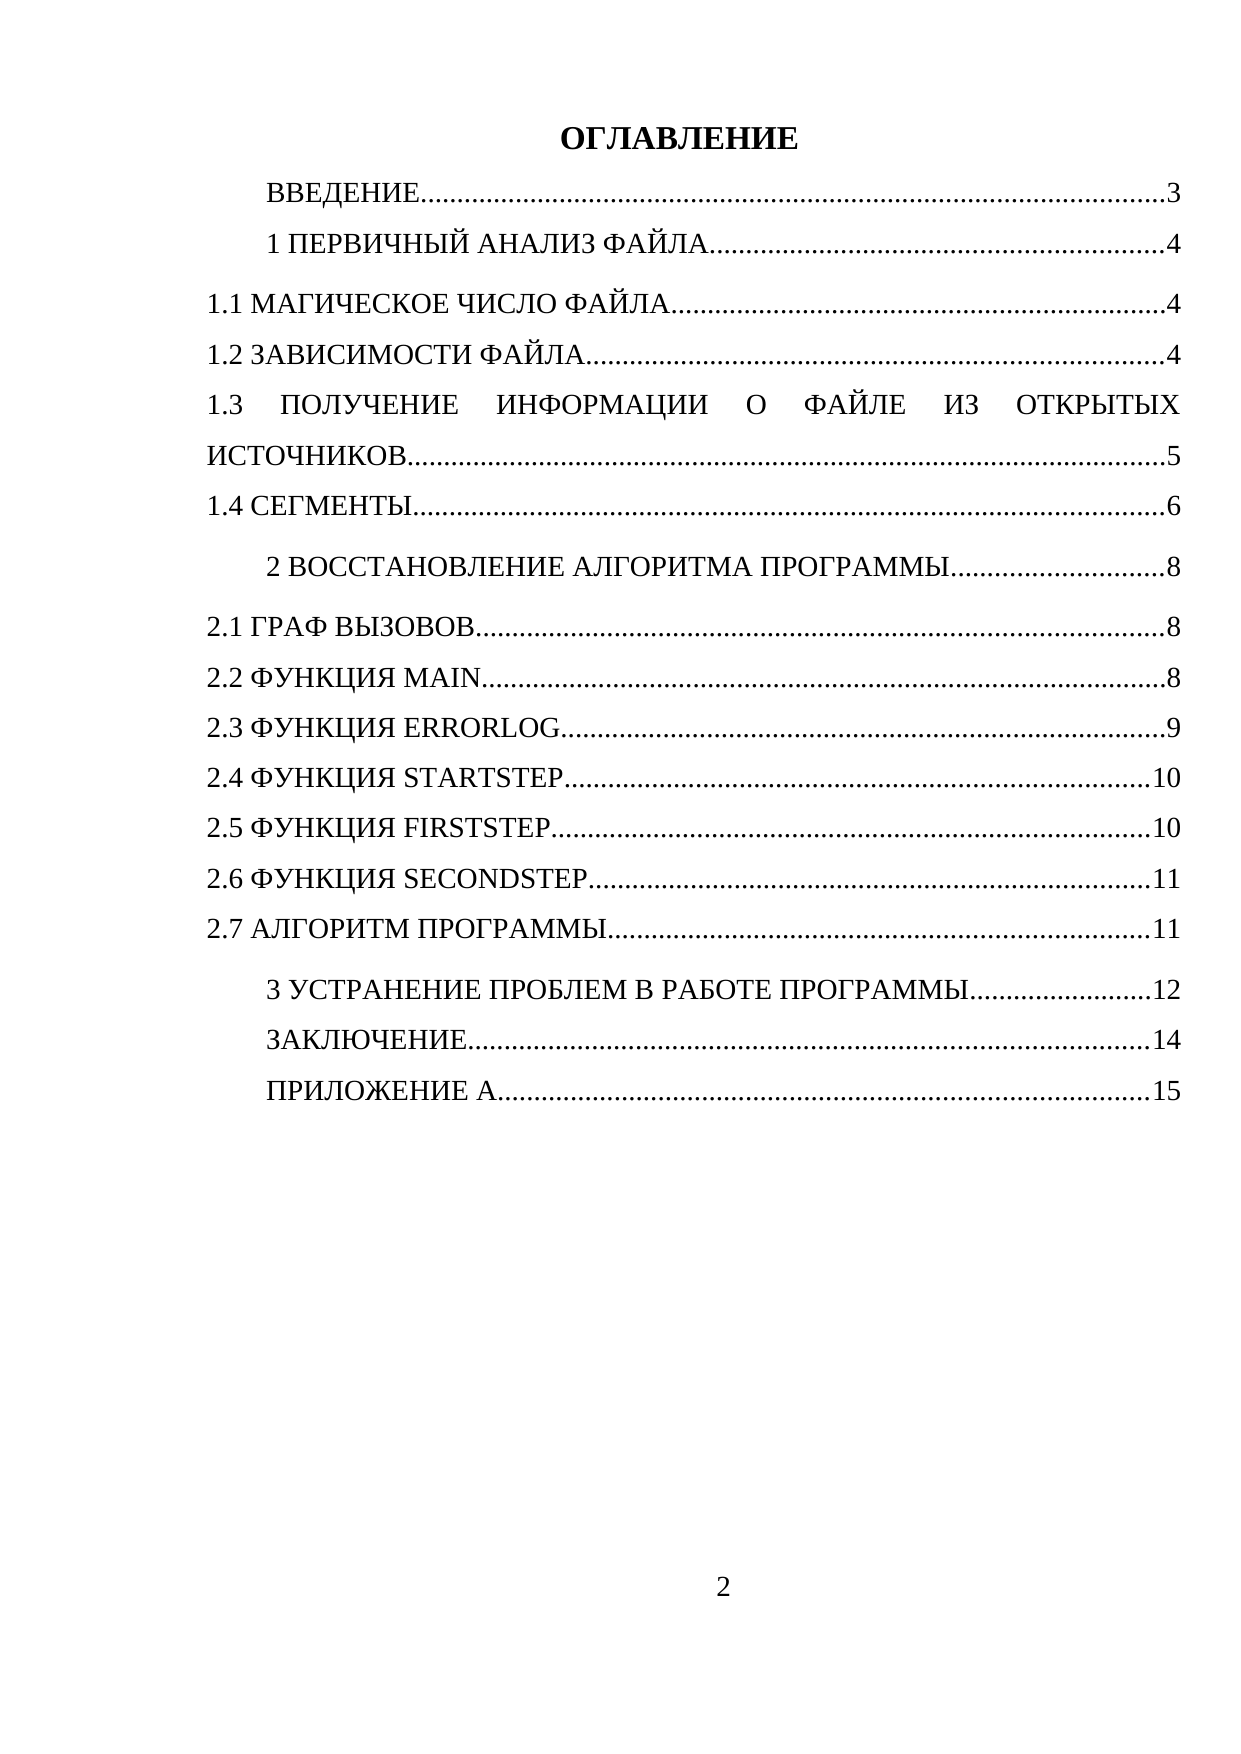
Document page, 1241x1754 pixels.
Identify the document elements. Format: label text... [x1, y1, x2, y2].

text 1 ПЕРВИЧНЫЙ АНАЛИЗ ФАЙЛА 4 [177, 226, 1181, 259]
text 2 ВОССТАНОВЛЕНИЕ АЛГОРИТМА ПРОГРАММЫ 8 [177, 549, 1181, 582]
text 2.6 ФУНКЦИЯ SECONDSTEP 11 [206, 861, 1181, 894]
text 1.4 СЕГМЕНТЫ 6 [206, 488, 1181, 521]
text 3 УСТРАНЕНИЕ ПРОБЛЕМ В РАБОТЕ ПРОГРАММЫ 12 [177, 972, 1181, 1006]
text 2.3 ФУНКЦИЯ ERRORLOG 9 [206, 710, 1181, 743]
text 1.3 ПОЛУЧЕНИЕ ИНФОРМАЦИИ О ФАЙЛЕ ИЗ ОТКРЫТЫХ ИСТОЧНИКОВ. 5 [206, 387, 1181, 471]
text ЗАКЛЮЧЕНИЕ 14 [177, 1022, 1181, 1056]
text 2.2 ФУНКЦИЯ MAIN 8 [206, 660, 1181, 693]
text 1.2 ЗАВИСИМОСТИ ФАЙЛА 4 [206, 337, 1181, 371]
subtitle ОГЛАВЛЕНИЕ [177, 118, 1181, 156]
text ВВЕДЕНИЕ 3 [177, 176, 1181, 209]
text 2.5 ФУНКЦИЯ FIRSTSTEP 10 [206, 811, 1181, 844]
text ПРИЛОЖЕНИЕ А 15 [177, 1073, 1181, 1106]
text 2.4 ФУНКЦИЯ STARTSTEP 10 [206, 760, 1181, 794]
text 2.1 ГРАФ ВЫЗОВОВ 8 [206, 609, 1181, 643]
text 1.1 МАГИЧЕСКОЕ ЧИСЛО ФАЙЛА 4 [206, 287, 1181, 320]
text 2.7 АЛГОРИТМ ПРОГРАММЫ 11 [206, 911, 1181, 945]
